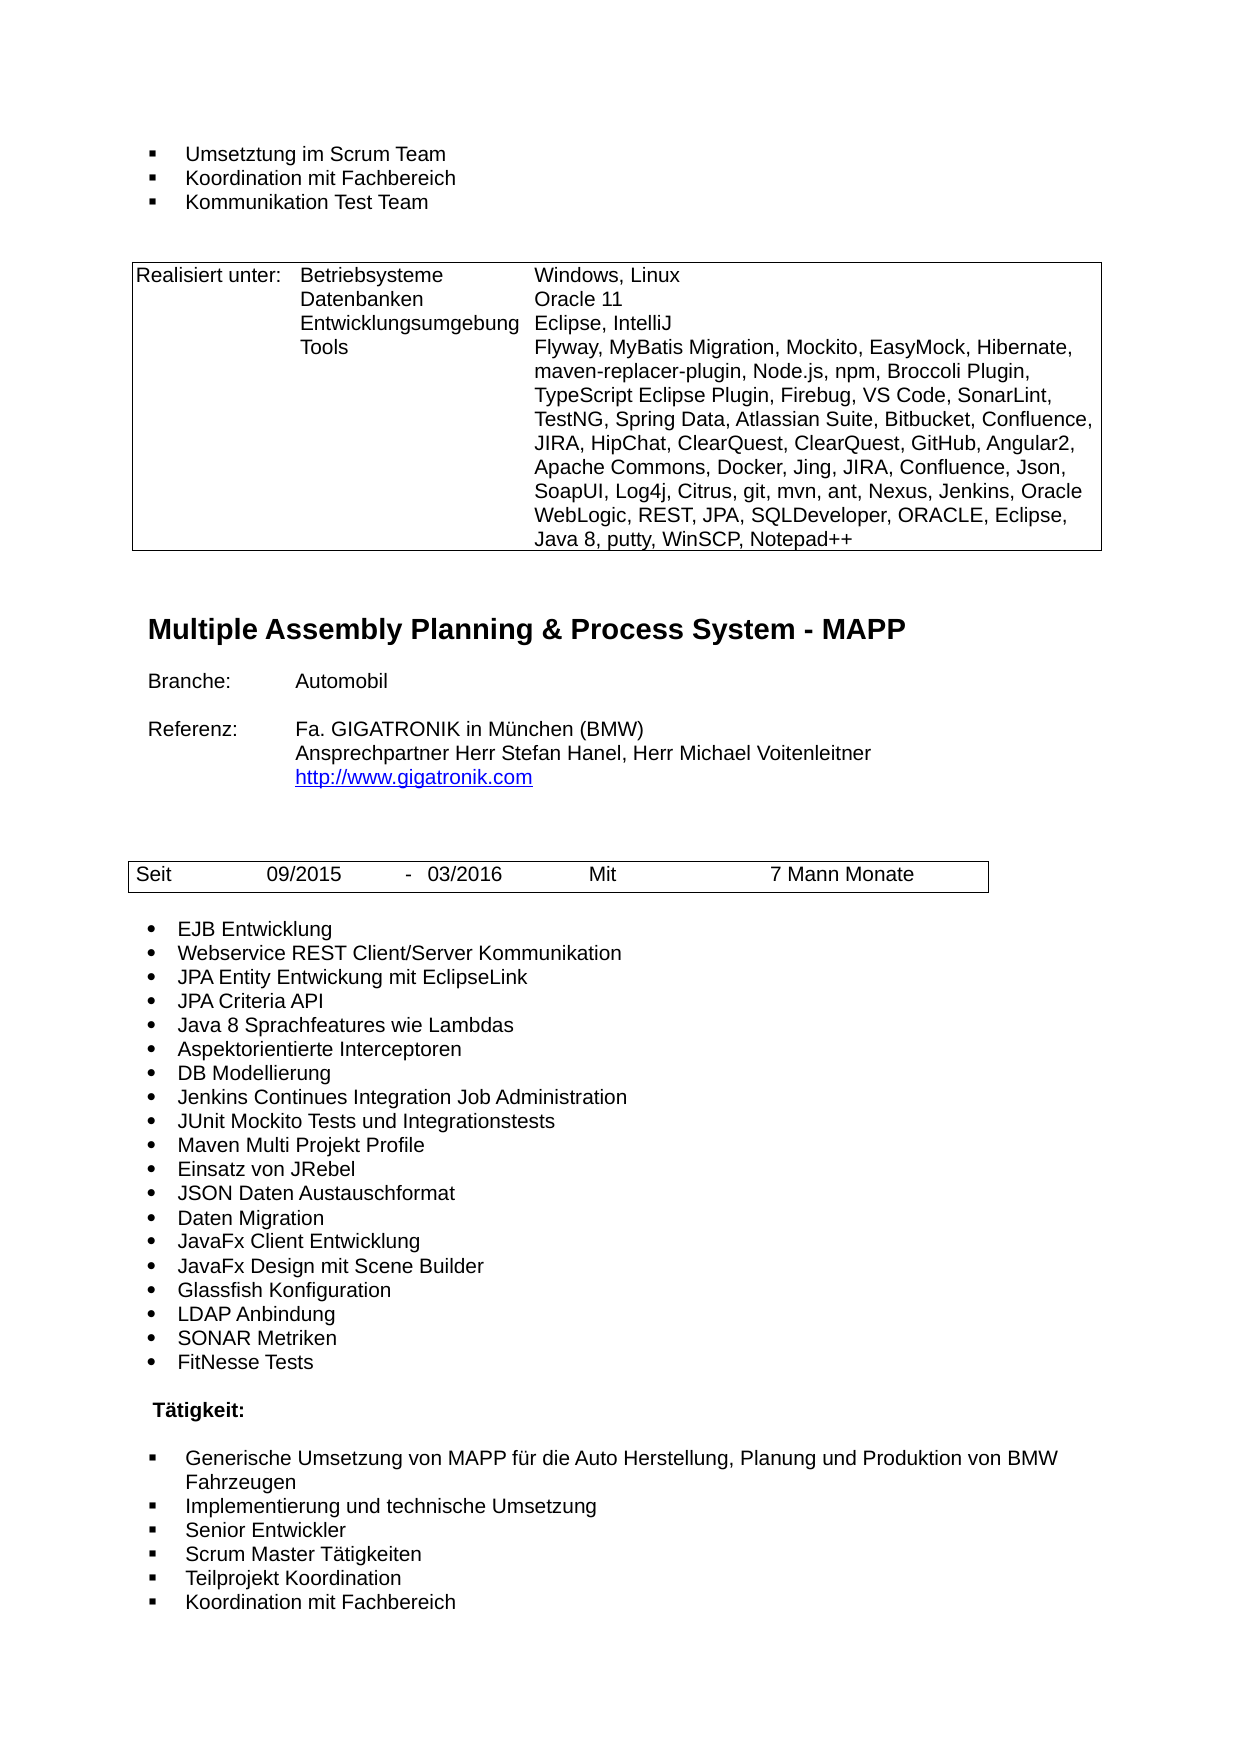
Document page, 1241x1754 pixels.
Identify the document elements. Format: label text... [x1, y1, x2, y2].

list Umsetztung im Scrum Team [148, 142, 1110, 166]
list Maven Multi Projekt Profile [148, 1133, 1110, 1157]
list SONAR Metriken [148, 1326, 1110, 1350]
list JUnit Mockito Tests und Integrationstests [148, 1109, 1110, 1133]
list Aspektorientierte Interceptoren [148, 1037, 1110, 1061]
list Scrum Master Tätigkeiten [148, 1542, 1110, 1566]
table_header 7 Mann Monate [763, 862, 988, 892]
text Tätigkeit: [152, 1398, 1110, 1422]
table_header - [398, 862, 420, 892]
list EJB Entwicklung [148, 917, 1110, 941]
list JPA Entity Entwickung mit EclipseLink [148, 965, 1110, 989]
table_header Mit [581, 862, 762, 892]
text Referenz: Fa. GIGATRONIK in München (BMW) [148, 717, 1110, 741]
list DB Modellierung [148, 1061, 1110, 1085]
table_header 03/2016 [420, 862, 581, 892]
table_header Realisiert unter: [133, 263, 297, 311]
list Koordination mit Fachbereich [148, 1590, 1110, 1614]
list Webservice REST Client/Server Kommunikation [148, 941, 1110, 965]
table_cell Entwicklungsumgebung Tools [297, 311, 531, 550]
table_cell Eclipse, IntelliJ Flyway, MyBatis Migration, Mockito, EasyMock, Hibernate, maven-replacer-plugin, Node.js, npm, Broccoli Plugin, TypeScript Eclipse Plugin, Firebug, VS Code, SonarLint, TestNG, Spring Data, Atlassian Suite, Bitbucket, Confluence, JIRA, HipChat, ClearQuest, ClearQuest, GitHub, Angular2, Apache Commons, Docker, Jing, JIRA, Confluence, Json, SoapUI, Log4j, Citrus, git, mvn, ant, Nexus, Jenkins, Oracle WebLogic, REST, JPA, SQLDeveloper, ORACLE, Eclipse, Java 8, putty, WinSCP, Notepad++ [531, 311, 1101, 550]
list Einsatz von JRebel [148, 1157, 1110, 1181]
list JPA Criteria API [148, 989, 1110, 1013]
list Implementierung und technische Umsetzung [148, 1494, 1110, 1518]
text Ansprechpartner Herr Stefan Hanel, Herr Michael Voitenleitner [148, 741, 1110, 765]
list JavaFx Design mit Scene Builder [148, 1253, 1110, 1277]
list Senior Entwickler [148, 1518, 1110, 1542]
list LDAP Anbindung [148, 1302, 1110, 1326]
list Generische Umsetzung von MAPP für die Auto Herstellung, Planung und Produktion von BMW Fahrzeugen [148, 1446, 1110, 1494]
table_header Windows, Linux Oracle 11 [531, 263, 1101, 311]
table_header Seit [129, 862, 259, 892]
list Koordination mit Fachbereich [148, 166, 1110, 190]
list FitNesse Tests [148, 1350, 1110, 1374]
text Branche: Automobil [148, 669, 1110, 693]
list Jenkins Continues Integration Job Administration [148, 1085, 1110, 1109]
text http://www.gigatronik.com [221, 765, 1110, 789]
list Glassfish Konfiguration [148, 1277, 1110, 1302]
list JavaFx Client Entwicklung [148, 1229, 1110, 1253]
list Teilprojekt Koordination [148, 1566, 1110, 1590]
table_header 09/2015 [259, 862, 398, 892]
list Daten Migration [148, 1205, 1110, 1229]
list JSON Daten Austauschformat [148, 1181, 1110, 1205]
subtitle Multiple Assembly Planning & Process System - MAPP [148, 612, 1110, 645]
table_header Betriebsysteme Datenbanken [297, 263, 531, 311]
table_cell [133, 311, 297, 550]
list Java 8 Sprachfeatures wie Lambdas [148, 1013, 1110, 1037]
list Kommunikation Test Team [148, 190, 1110, 214]
